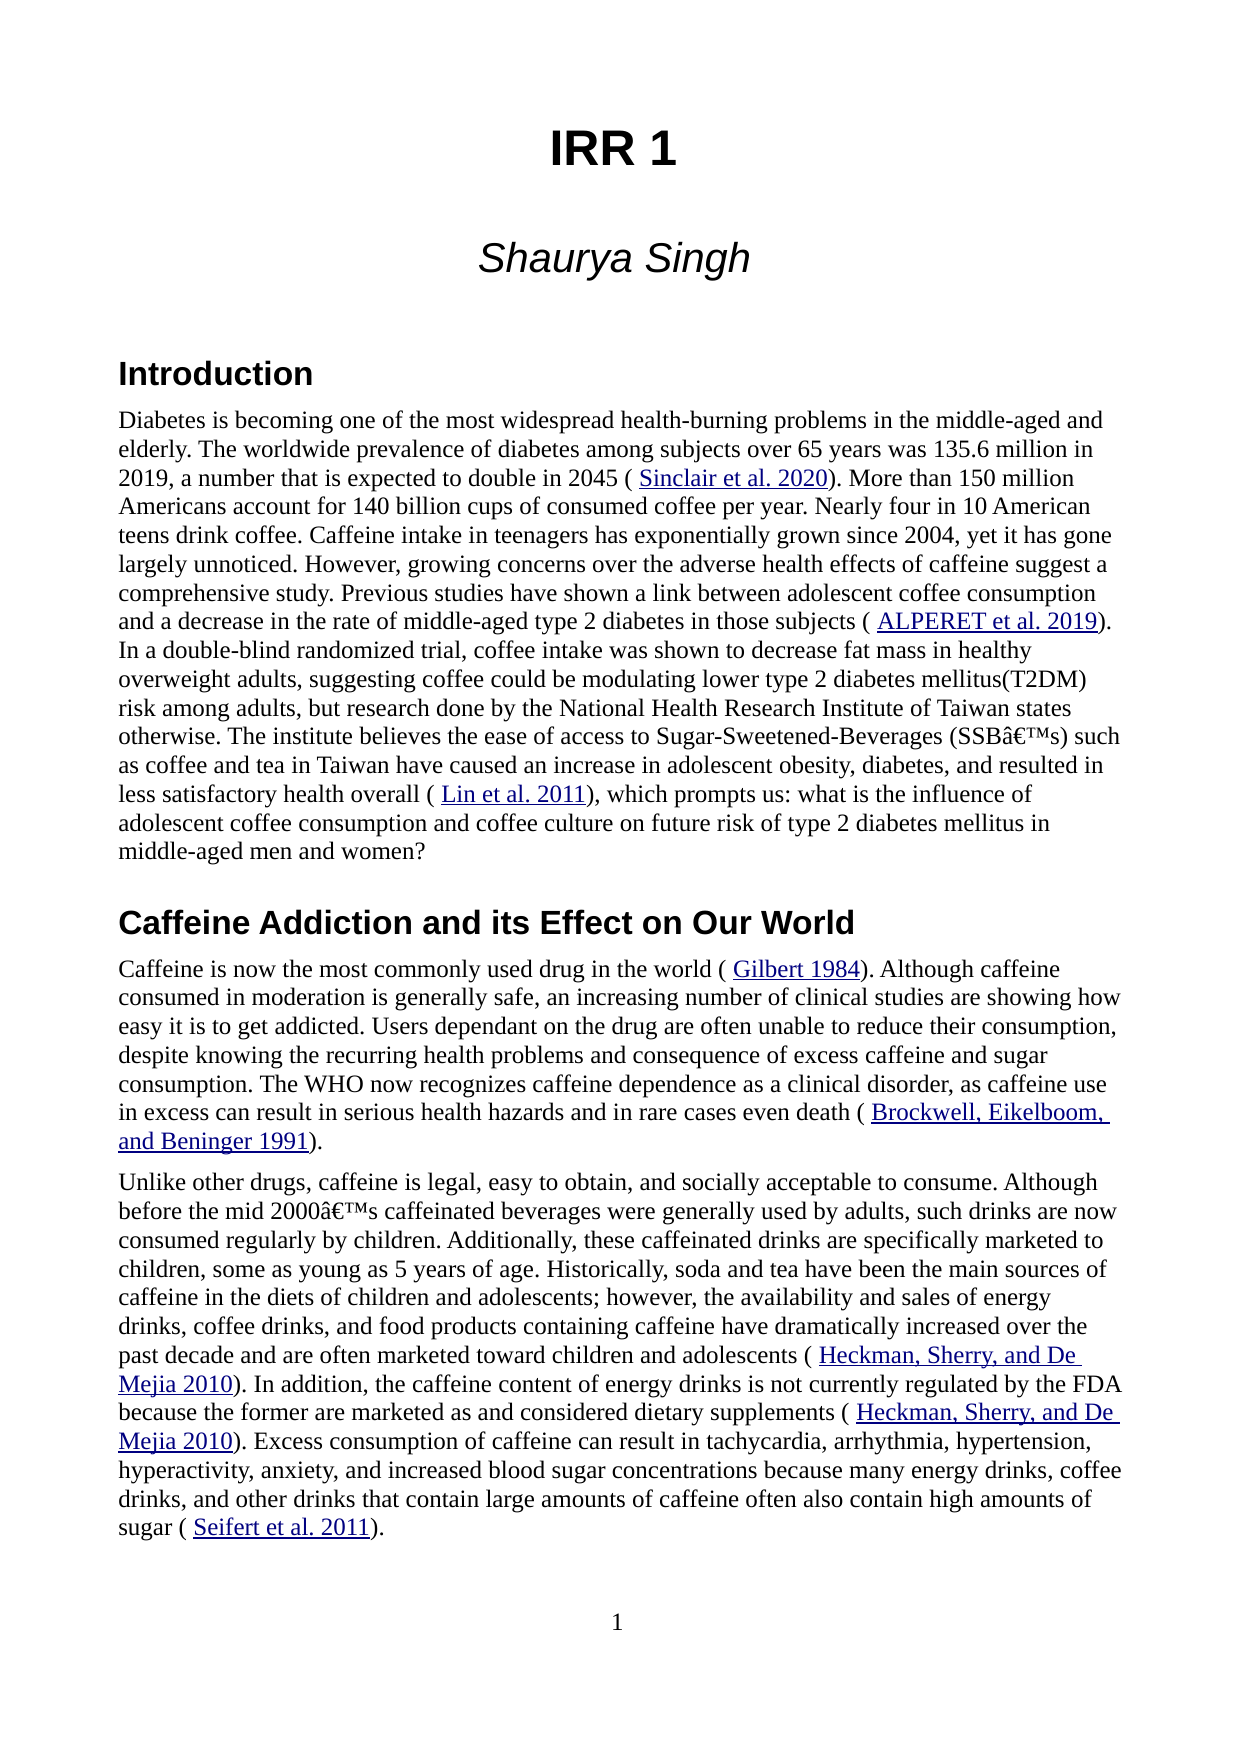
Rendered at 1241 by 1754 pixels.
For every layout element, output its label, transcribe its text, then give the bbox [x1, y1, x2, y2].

text Diabetes is becoming one of the most widespread health-burning problems in the middle-aged and elderly. The worldwide prevalence of diabetes among subjects over 65 years was 135.6 million in 2019, a number that is expected to double in 2045 ( Sinclair et al. 2020). More than 150 million Americans account for 140 billion cups of consumed coffee per year. Nearly four in 10 American teens drink coffee. Caffeine intake in teenagers has exponentially grown since 2004, yet it has gone largely unnoticed. However, growing concerns over the adverse health effects of caffeine suggest a comprehensive study. Previous studies have shown a link between adolescent coffee consumption and a decrease in the rate of middle-aged type 2 diabetes in those subjects ( ALPERET et al. 2019). In a double-blind randomized trial, coffee intake was shown to decrease fat mass in healthy overweight adults, suggesting coffee could be modulating lower type 2 diabetes mellitus(T2DM) risk among adults, but research done by the National Health Research Institute of Taiwan states otherwise. The institute believes the ease of access to Sugar-Sweetened-Beverages (SSBâ€™s) such as coffee and tea in Taiwan have caused an increase in adolescent obesity, diabetes, and resulted in less satisfactory health overall ( Lin et al. 2011), which prompts us: what is the influence of adolescent coffee consumption and coffee culture on future risk of type 2 diabetes mellitus in middle-aged men and women? [118, 405, 1122, 865]
subtitle Shaurya Singh [118, 233, 1122, 281]
subtitle Introduction [118, 354, 1122, 393]
title IRR 1 [118, 118, 1122, 176]
text Unlike other drugs, caffeine is legal, easy to obtain, and socially acceptable to consume. Although before the mid 2000â€™s caffeinated beverages were generally used by adults, such drinks are now consumed regularly by children. Additionally, these caffeinated drinks are specifically marketed to children, some as young as 5 years of age. Historically, soda and tea have been the main sources of caffeine in the diets of children and adolescents; however, the availability and sales of energy drinks, coffee drinks, and food products containing caffeine have dramatically increased over the past decade and are often marketed toward children and adolescents ( Heckman, Sherry, and De Mejia 2010). In addition, the caffeine content of energy drinks is not currently regulated by the FDA because the former are marketed as and considered dietary supplements ( Heckman, Sherry, and De Mejia 2010). Excess consumption of caffeine can result in tachycardia, arrhythmia, hypertension, hyperactivity, anxiety, and increased blood sugar concentrations because many energy drinks, coffee drinks, and other drinks that contain large amounts of caffeine often also contain high amounts of sugar ( Seifert et al. 2011). [118, 1167, 1122, 1541]
subtitle Caffeine Addiction and its Effect on Our World [118, 903, 1122, 941]
text Caffeine is now the most commonly used drug in the world ( Gilbert 1984). Although caffeine consumed in moderation is generally safe, an increasing number of clinical studies are showing how easy it is to get addicted. Users dependant on the drug are often unable to reduce their consumption, despite knowing the recurring health problems and consequence of excess caffeine and sugar consumption. The WHO now recognizes caffeine dependence as a clinical disorder, as caffeine use in excess can result in serious health hazards and in rare cases even death ( Brockwell, Eikelboom, and Beninger 1991). [118, 954, 1122, 1155]
